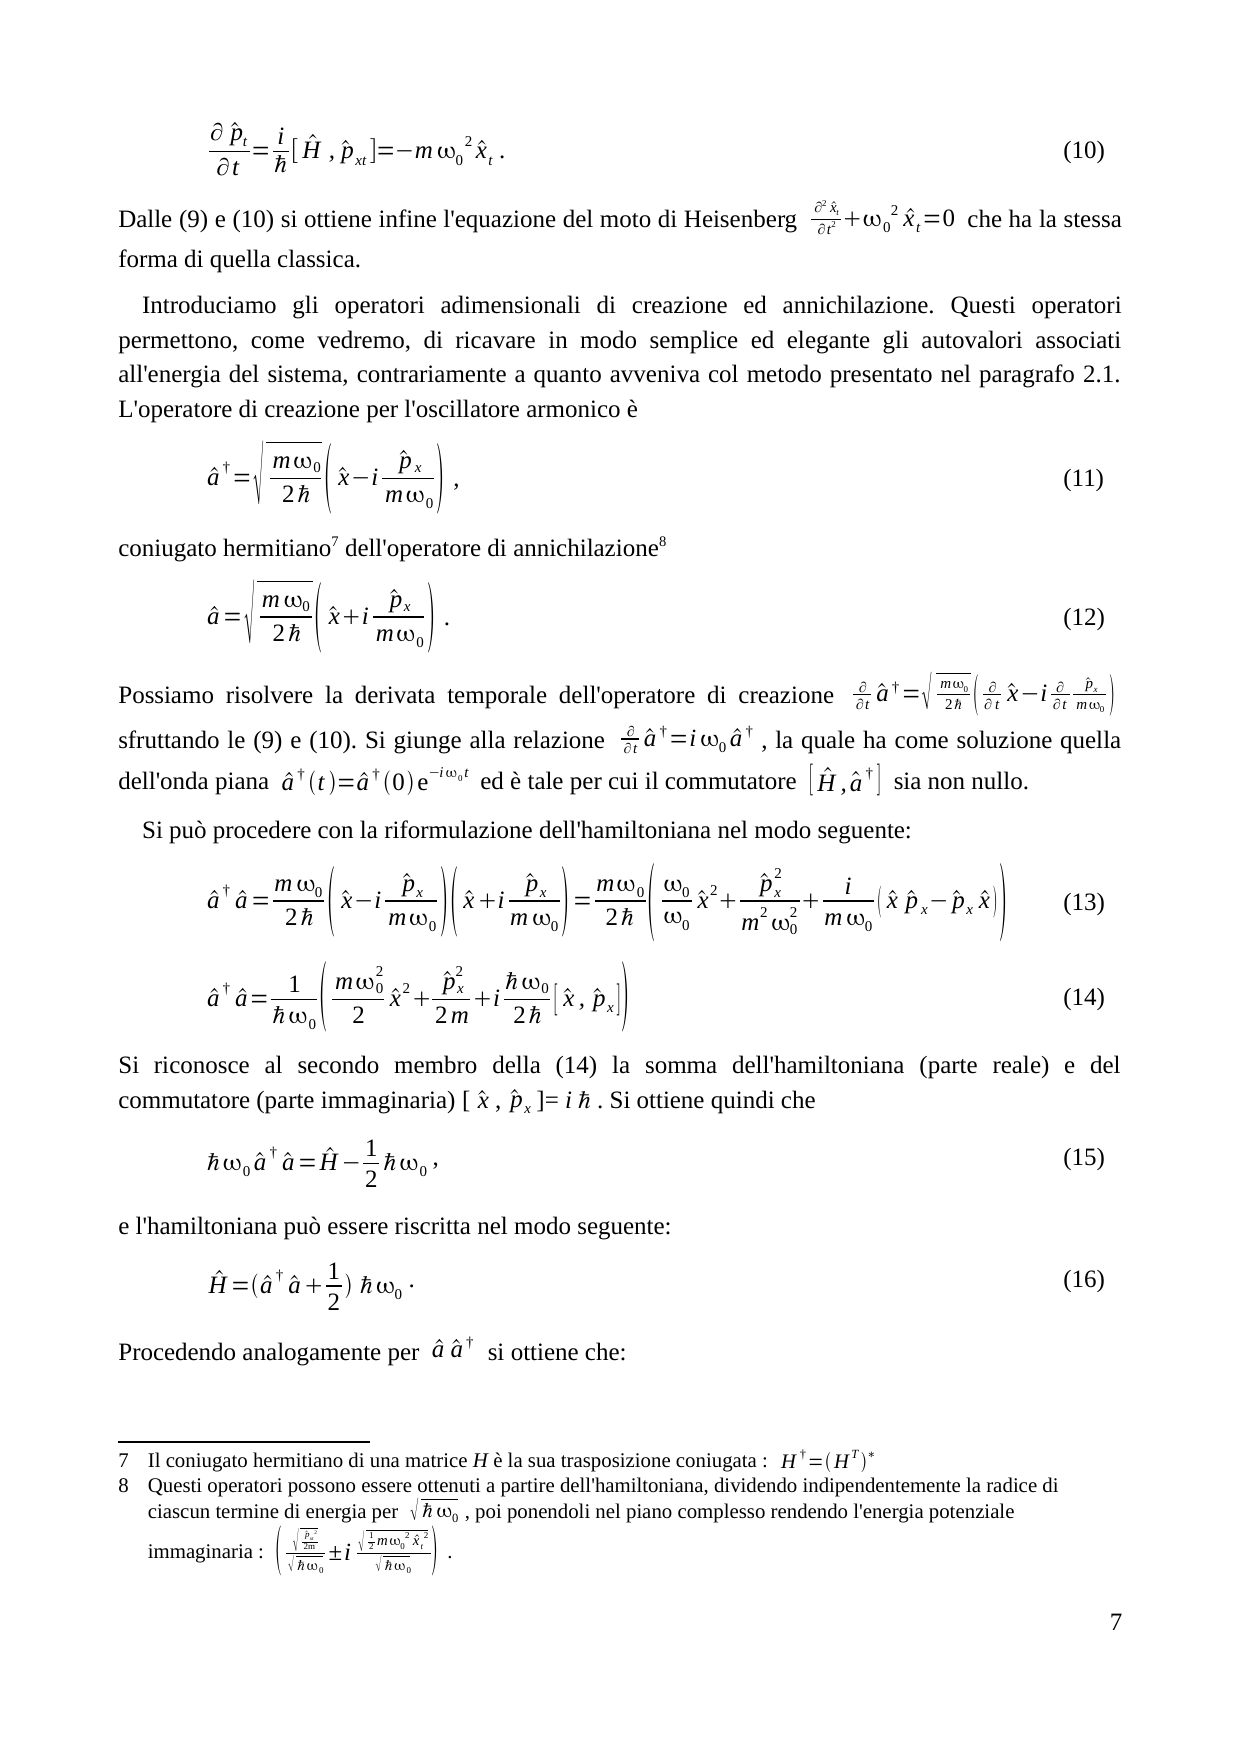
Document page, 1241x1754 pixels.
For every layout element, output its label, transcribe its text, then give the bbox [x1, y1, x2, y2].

text . (12) [177, 579, 1122, 654]
text Procedendo analogamente per si ottiene che: [118, 1334, 1122, 1366]
text Possiamo risolvere la derivata temporale dell'operatore di creazione sfruttando le (9) e (10). Si giunge alla relazione , la quale ha come soluzione quella dell'onda piana ed è tale per cui il commutatore sia non nullo. [118, 672, 1122, 797]
text Si può procedere con la riformulazione dell'hamiltoniana nel modo seguente: [118, 815, 1122, 844]
text , (11) [177, 440, 1122, 515]
text . (16) [177, 1257, 1122, 1316]
text Il coniugato hermitiano di una matrice H è la sua trasposizione coniugata : [118, 1448, 1122, 1473]
text (13) [177, 861, 1122, 942]
text Introduciamo gli operatori adimensionali di creazione ed annichilazione. Questi operatori permettono, come vedremo, di ricavare in modo semplice ed elegante gli autovalori associati all'energia del sistema, contrariamente a quanto avveniva col metodo presentato nel paragrafo 2.1. L'operatore di creazione per l'oscillatore armonico è [118, 290, 1122, 422]
text Dalle (9) e (10) si ottiene infine l'equazione del moto di Heisenberg che ha la stessa forma di quella classica. [118, 198, 1122, 273]
text e l'hamiltoniana può essere riscritta nel modo seguente: [118, 1211, 1122, 1240]
text Si riconosce al secondo membro della (14) la somma dell'hamiltoniana (parte reale) e del commutatore (parte immaginaria) [,]= i. Si ottiene quindi che [118, 1050, 1122, 1117]
text Questi operatori possono essere ottenuti a partire dell'hamiltoniana, dividendo indipendentemente la radice di ciascun termine di energia per , poi ponendoli nel piano complesso rendendo l'energia potenziale immaginaria : . [118, 1473, 1122, 1577]
text . (10) [177, 118, 1122, 181]
text coniugato hermitiano dell'operatore di annichilazione [118, 533, 1122, 561]
text (14) [177, 959, 1122, 1033]
text , (15) [177, 1134, 1122, 1193]
